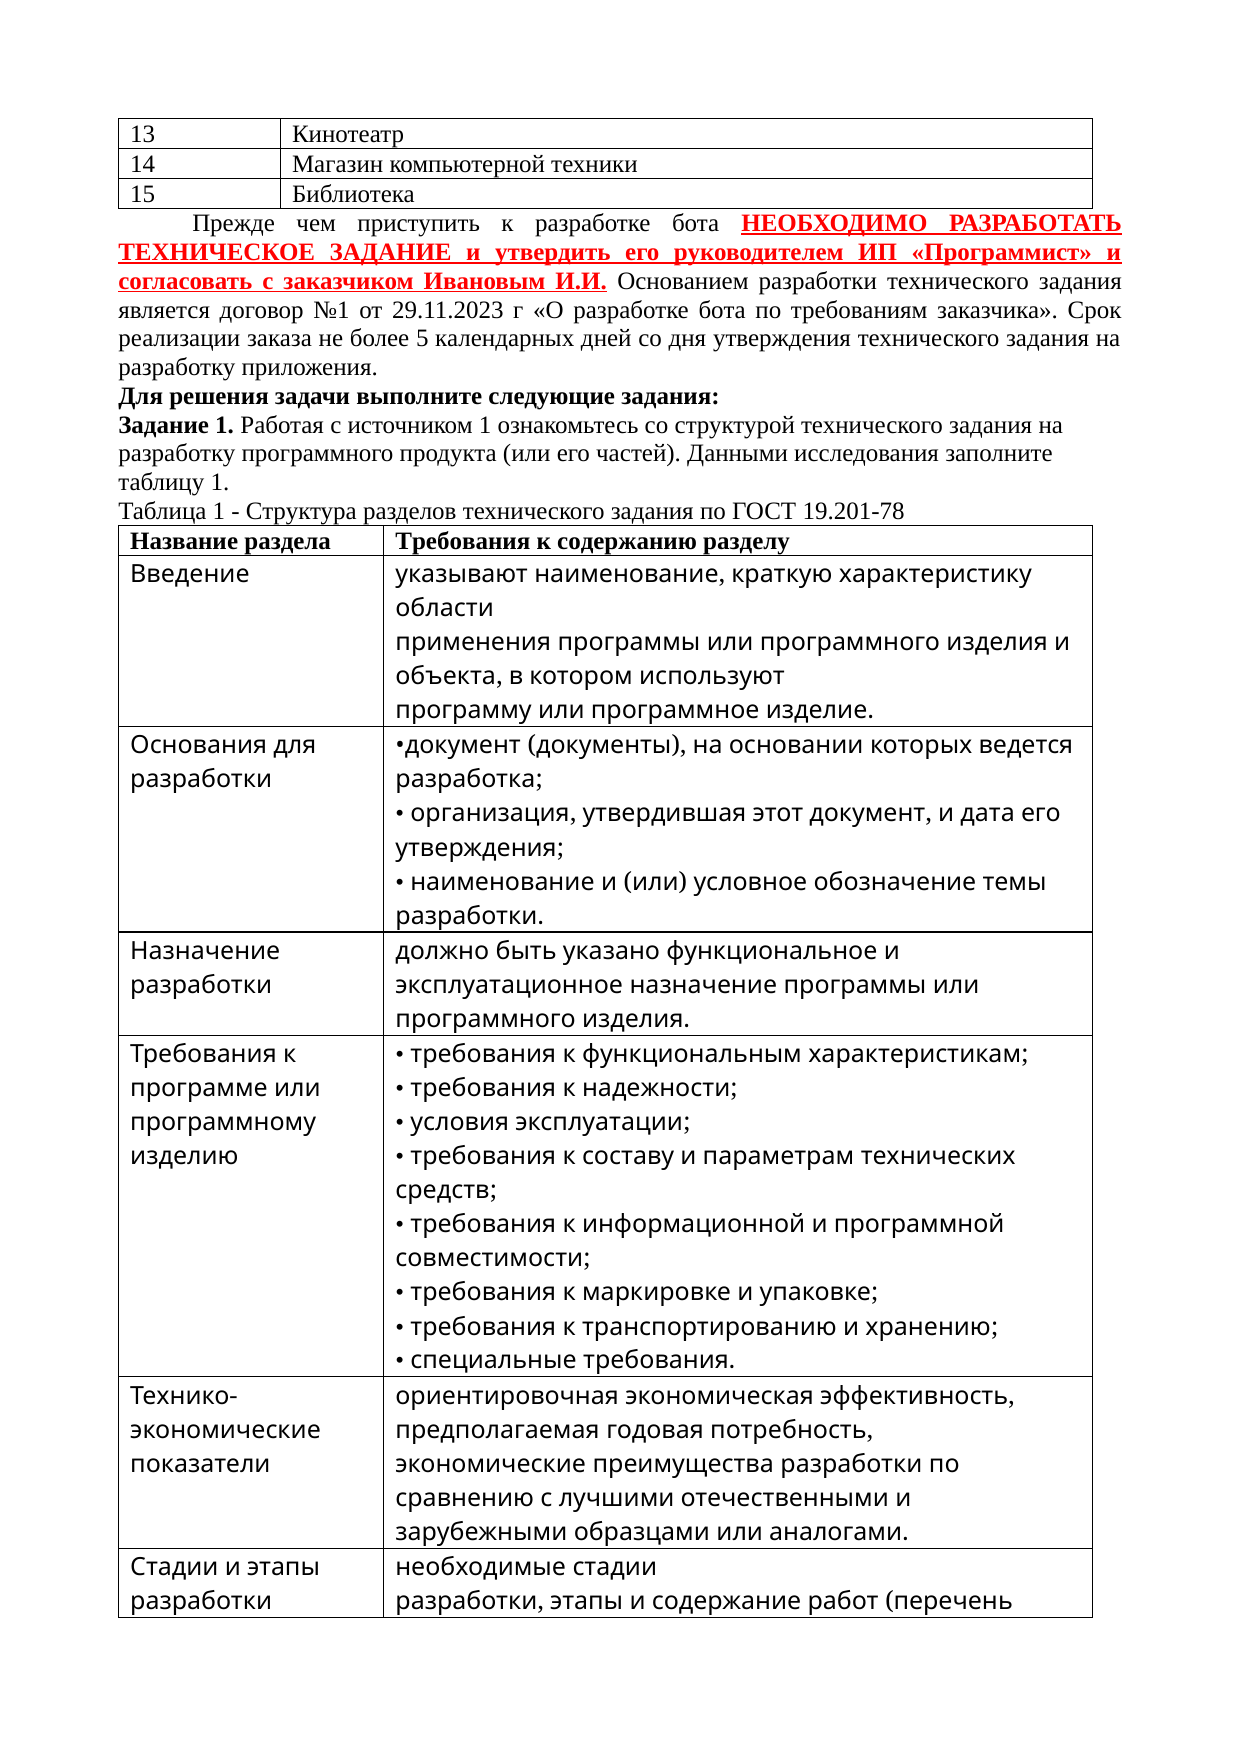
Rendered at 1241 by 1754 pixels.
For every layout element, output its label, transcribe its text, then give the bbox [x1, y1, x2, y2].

table_cell указывают наименование, краткую характеристику области применения программы или программного изделия и объекта, в котором используют программу или программное изделие. [384, 556, 1092, 726]
table_header Название раздела [119, 526, 383, 554]
table_cell 15 [119, 179, 280, 207]
table_cell •документ (документы), на основании которых ведется разработка; • организация, утвердившая этот документ, и дата его утверждения; • наименование и (или) условное обозначение темы разработки. [384, 727, 1092, 931]
table_cell должно быть указано функциональное и эксплуатационное назначение программы или программного изделия. [384, 933, 1092, 1034]
text Таблица 1 - Структура разделов технического задания по ГОСТ 19.201-78 [118, 496, 1122, 525]
table_cell 14 [119, 149, 280, 178]
table_cell Магазин компьютерной техники [281, 149, 1092, 178]
text согласовать с заказчиком Ивановым И.И. Основанием разработки технического задания является договор №1 от 29.11.2023 г «О разработке бота по требованиям заказчика». Срок реализации заказа не более 5 календарных дней со дня утверждения технического задания на разработку приложения. [118, 264, 1122, 381]
table_cell Кинотеатр [281, 119, 1092, 148]
table_cell необходимые стадии разработки, этапы и содержание работ (перечень [384, 1549, 1092, 1617]
table_cell Библиотека [281, 179, 1092, 207]
table_cell Введение [119, 556, 383, 726]
table_cell Технико-экономические показатели [119, 1377, 383, 1548]
text Для решения задачи выполните следующие задания: [118, 381, 1122, 410]
table_header Требования к содержанию разделу [384, 526, 1092, 554]
table_cell Требования к программе или программному изделию [119, 1036, 383, 1376]
text Прежде чем приступить к разработке бота НЕОБХОДИМО РАЗРАБОТАТЬ ТЕХНИЧЕСКОЕ ЗАДАНИЕ и утвердить его руководителем ИП «Программист» и [118, 208, 1122, 262]
table_cell Стадии и этапы разработки [119, 1549, 383, 1617]
table_cell • требования к функциональным характеристикам; • требования к надежности; • условия эксплуатации; • требования к составу и параметрам технических средств; • требования к информационной и программной совместимости; • требования к маркировке и упаковке; • требования к транспортированию и хранению; • специальные требования. [384, 1036, 1092, 1376]
text Задание 1. Работая с источником 1 ознакомьтесь со структурой технического задания на разработку программного продукта (или его частей). Данными исследования заполните таблицу 1. [118, 410, 1122, 496]
table_cell Основания для разработки [119, 727, 383, 931]
table_cell ориентировочная экономическая эффективность, предполагаемая годовая потребность, экономические преимущества разработки по сравнению с лучшими отечественными и зарубежными образцами или аналогами. [384, 1377, 1092, 1548]
table_cell 13 [119, 119, 280, 148]
table_cell Назначение разработки [119, 933, 383, 1034]
